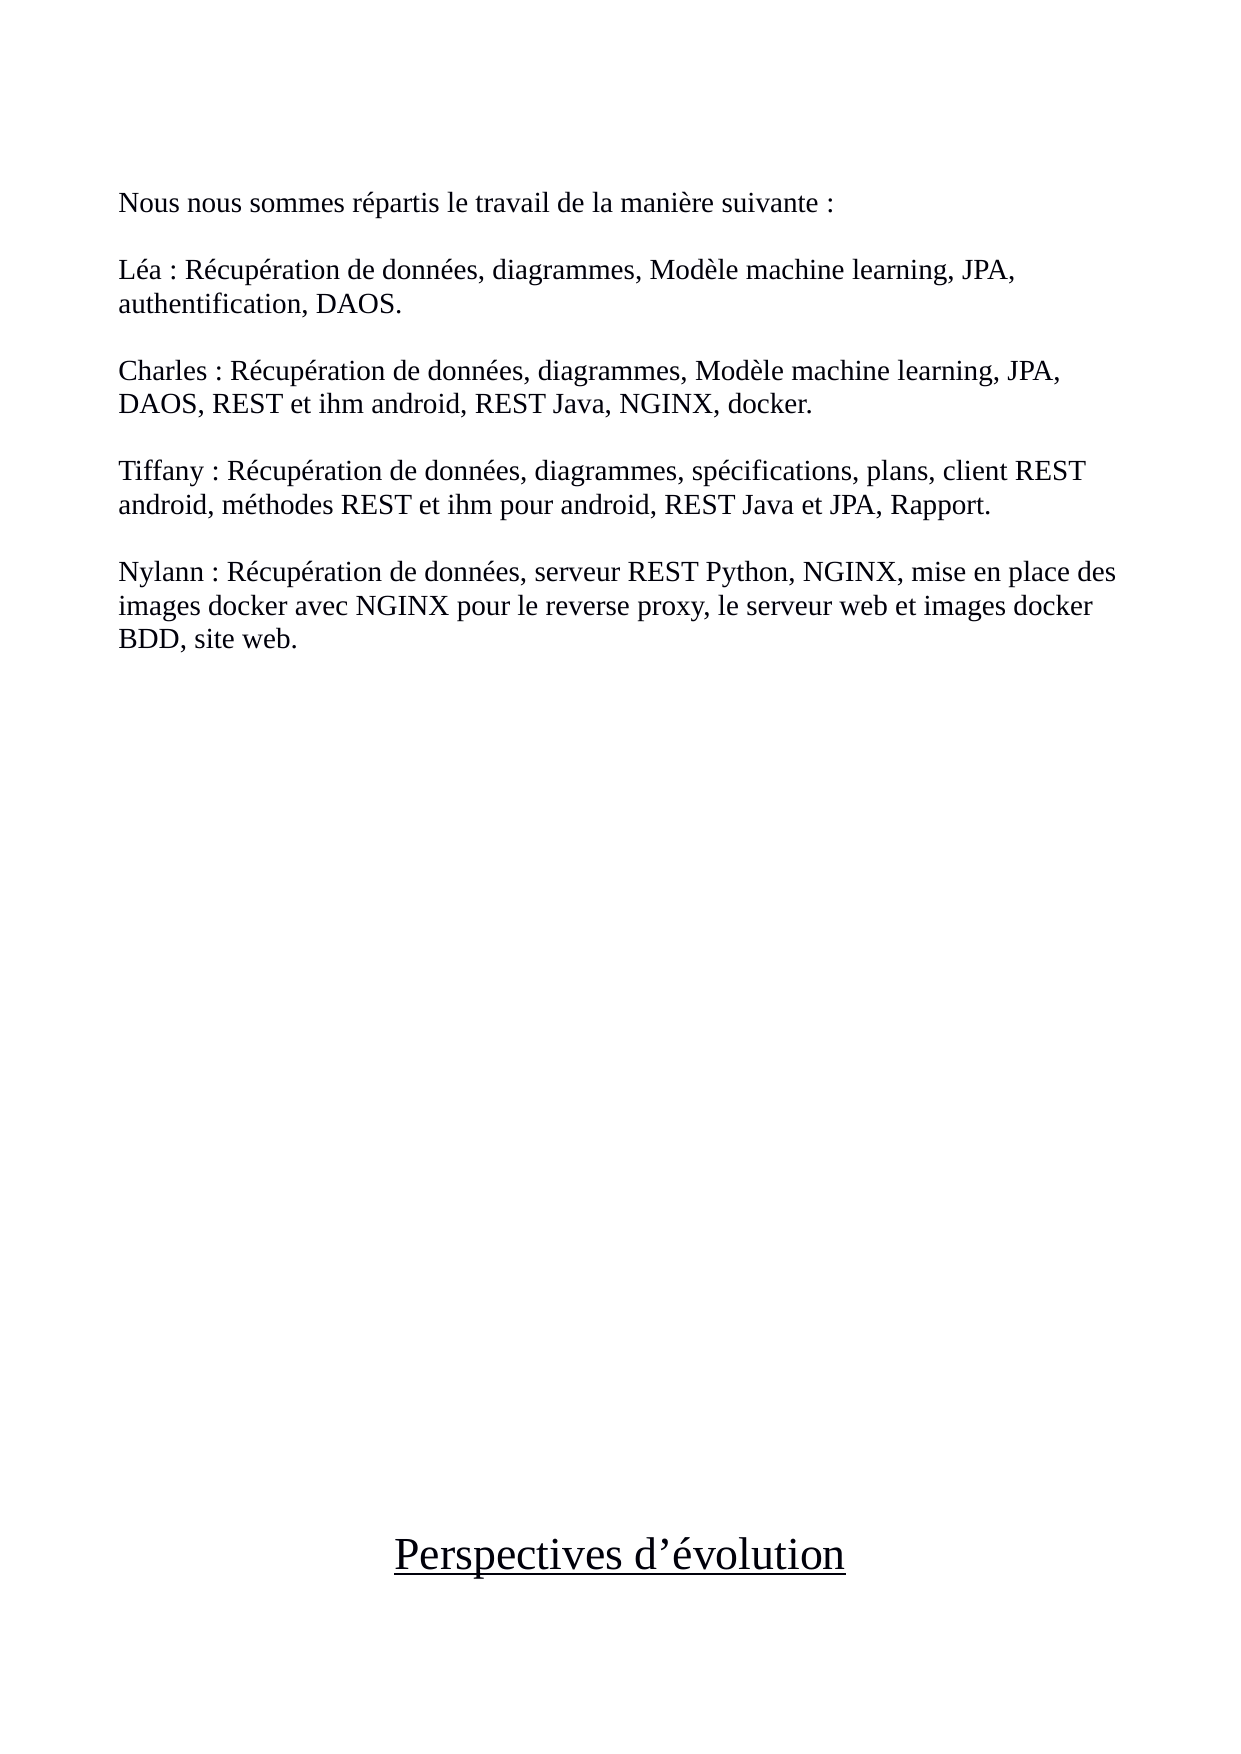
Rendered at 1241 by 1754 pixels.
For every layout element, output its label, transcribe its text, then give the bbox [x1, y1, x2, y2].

text Nous nous sommes répartis le travail de la manière suivante : [118, 185, 1122, 219]
text Perspectives d’évolution [118, 1527, 1122, 1579]
text Nylann : Récupération de données, serveur REST Python, NGINX, mise en place des images docker avec NGINX pour le reverse proxy, le serveur web et images docker BDD, site web. [118, 554, 1122, 655]
text Tiffany : Récupération de données, diagrammes, spécifications, plans, client REST android, méthodes REST et ihm pour android, REST Java et JPA, Rapport. [118, 453, 1122, 521]
text Charles : Récupération de données, diagrammes, Modèle machine learning, JPA, DAOS, REST et ihm android, REST Java, NGINX, docker. [118, 353, 1122, 420]
text Léa : Récupération de données, diagrammes, Modèle machine learning, JPA, authentification, DAOS. [118, 252, 1122, 319]
